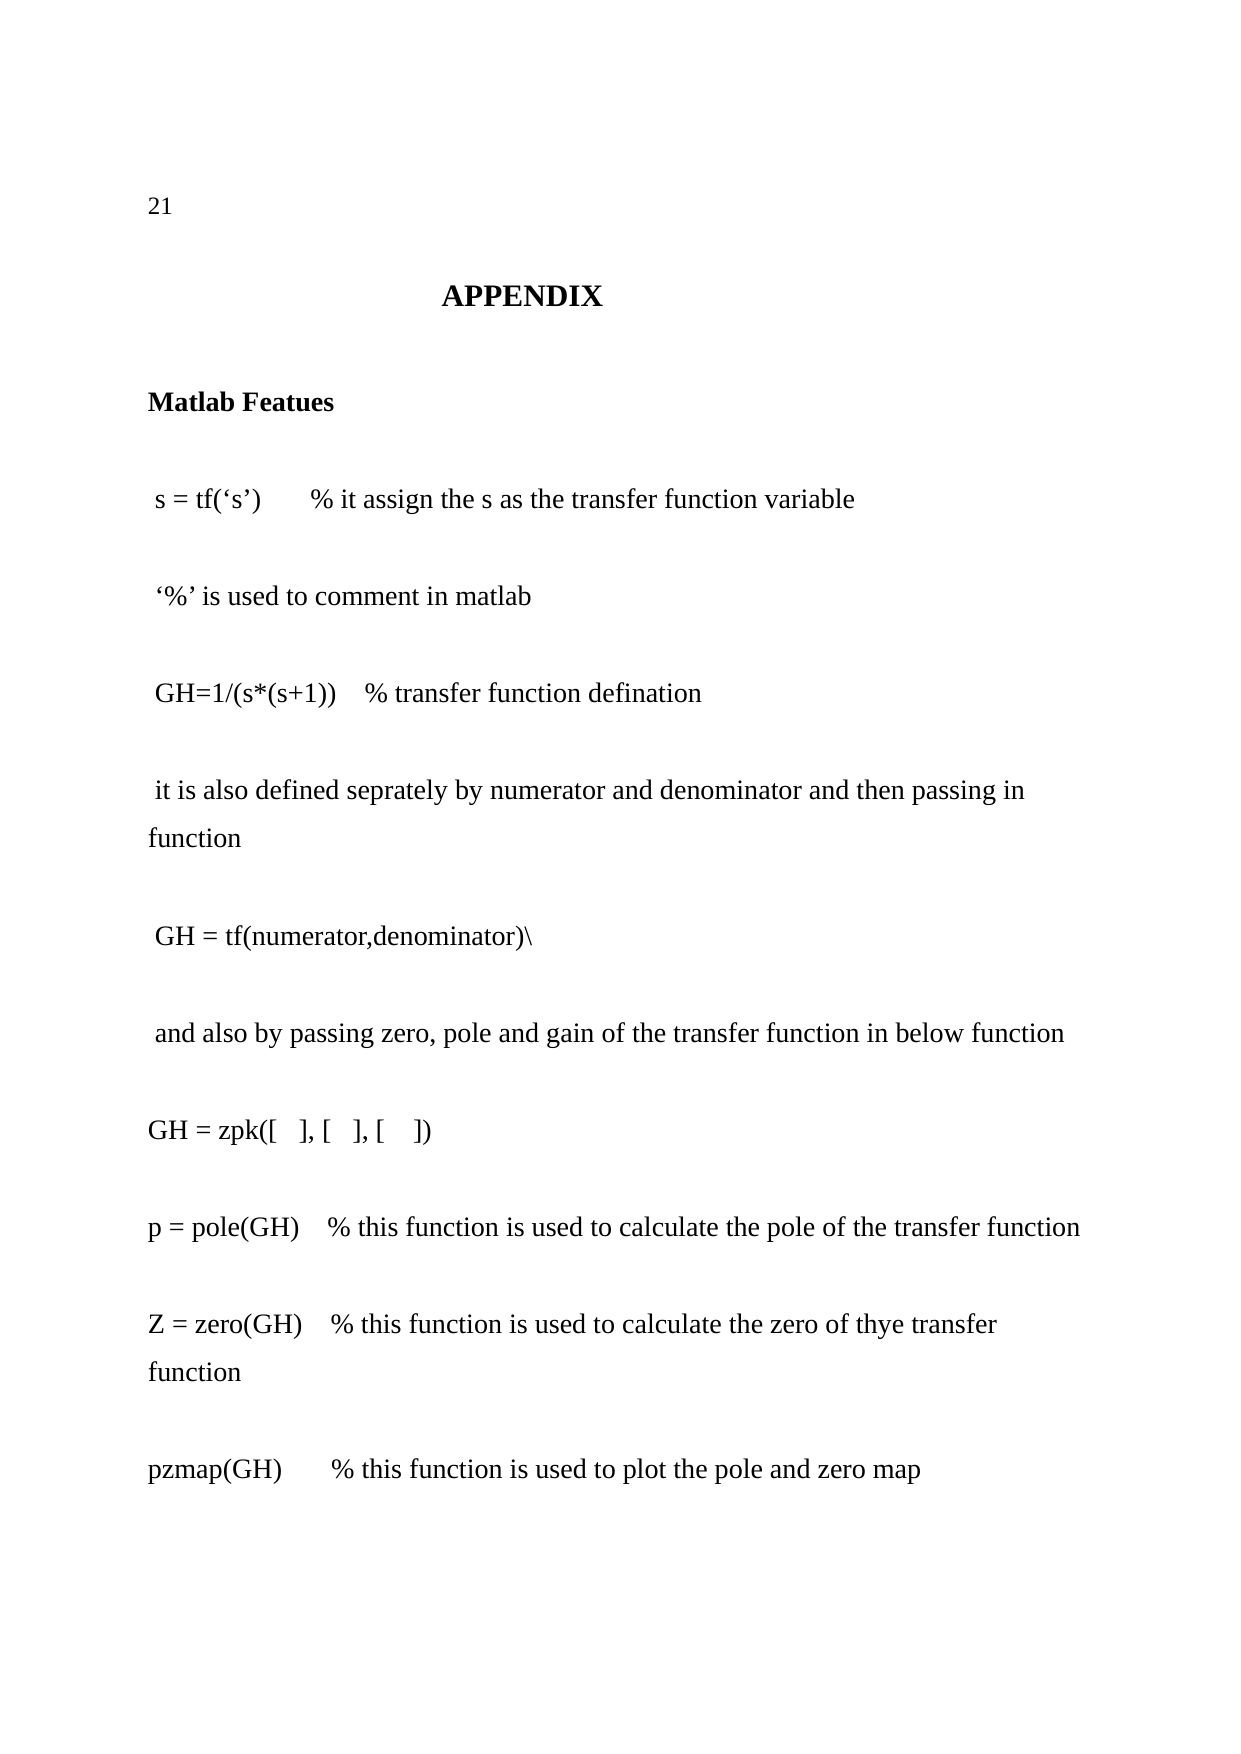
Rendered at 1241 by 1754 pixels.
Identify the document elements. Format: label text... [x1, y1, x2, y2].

text Z = zero(GH) % this function is used to calculate the zero of thye transfer function [148, 1307, 1093, 1388]
text 21 [148, 191, 1093, 219]
text s = tf(‘s’) % it assign the s as the transfer function variable [148, 482, 1093, 514]
text p = pole(GH) % this function is used to calculate the pole of the transfer function [148, 1210, 1093, 1242]
text GH=1/(s*(s+1)) % transfer function defination [148, 676, 1093, 708]
text GH = tf(numerator,denominator)\ [148, 919, 1093, 951]
text APPENDIX [148, 277, 1093, 313]
text it is also defined seprately by numerator and denominator and then passing in function [148, 773, 1093, 854]
text pzmap(GH) % this function is used to plot the pole and zero map [148, 1453, 1093, 1485]
text ‘%’ is used to comment in matlab [148, 579, 1093, 611]
text GH = zpk([ ], [ ], [ ]) [148, 1113, 1093, 1145]
text Matlab Featues [148, 385, 1093, 417]
text and also by passing zero, pole and gain of the transfer function in below function [148, 1016, 1093, 1048]
